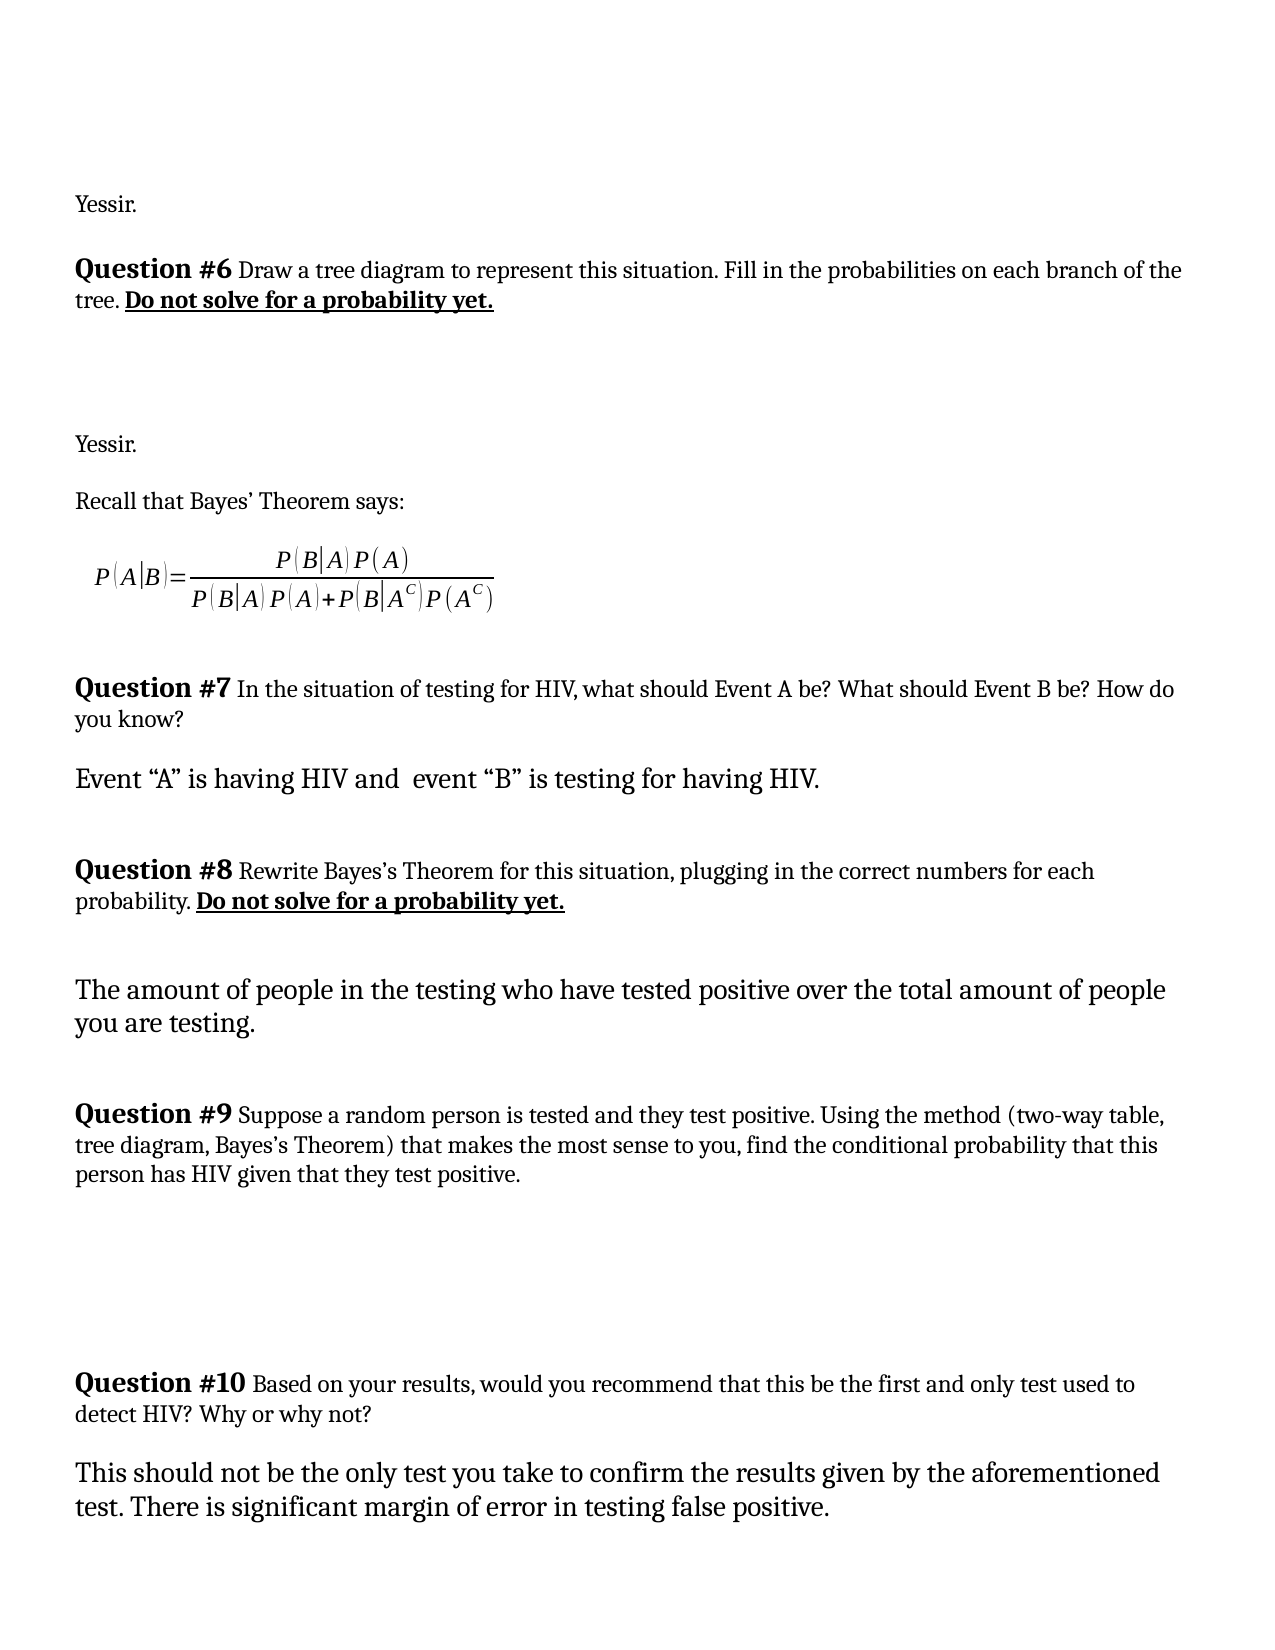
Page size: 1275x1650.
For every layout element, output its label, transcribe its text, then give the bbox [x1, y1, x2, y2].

text Question #8 Rewrite Bayes’s Theorem for this situation, plugging in the correct numbers for each probability. Do not solve for a probability yet. [75, 853, 1200, 916]
text Yessir. [75, 429, 1200, 458]
text Event “A” is having HIV and event “B” is testing for having HIV. [75, 762, 1200, 796]
text Question #7 In the situation of testing for HIV, what should Event A be? What should Event B be? How do you know? [75, 671, 1200, 733]
text Question #10 Based on your results, would you recommend that this be the first and only test used to detect HIV? Why or why not? [75, 1366, 1200, 1428]
text Yessir. [75, 190, 1200, 219]
text Question #9 Suppose a random person is tested and they test positive. Using the method (two-way table, tree diagram, Bayes’s Theorem) that makes the most sense to you, find the conditional probability that this person has HIV given that they test positive. [75, 1098, 1200, 1189]
text Question #6 Draw a tree diagram to represent this situation. Fill in the probabilities on each branch of the tree. Do not solve for a probability yet. [75, 252, 1200, 314]
text This should not be the only test you take to confirm the results given by the aforementioned test. There is significant margin of error in testing false positive. [75, 1456, 1200, 1523]
text Recall that Bayes’ Theorem says: [75, 487, 1200, 516]
text The amount of people in the testing who have tested positive over the total amount of people you are testing. [75, 973, 1200, 1040]
